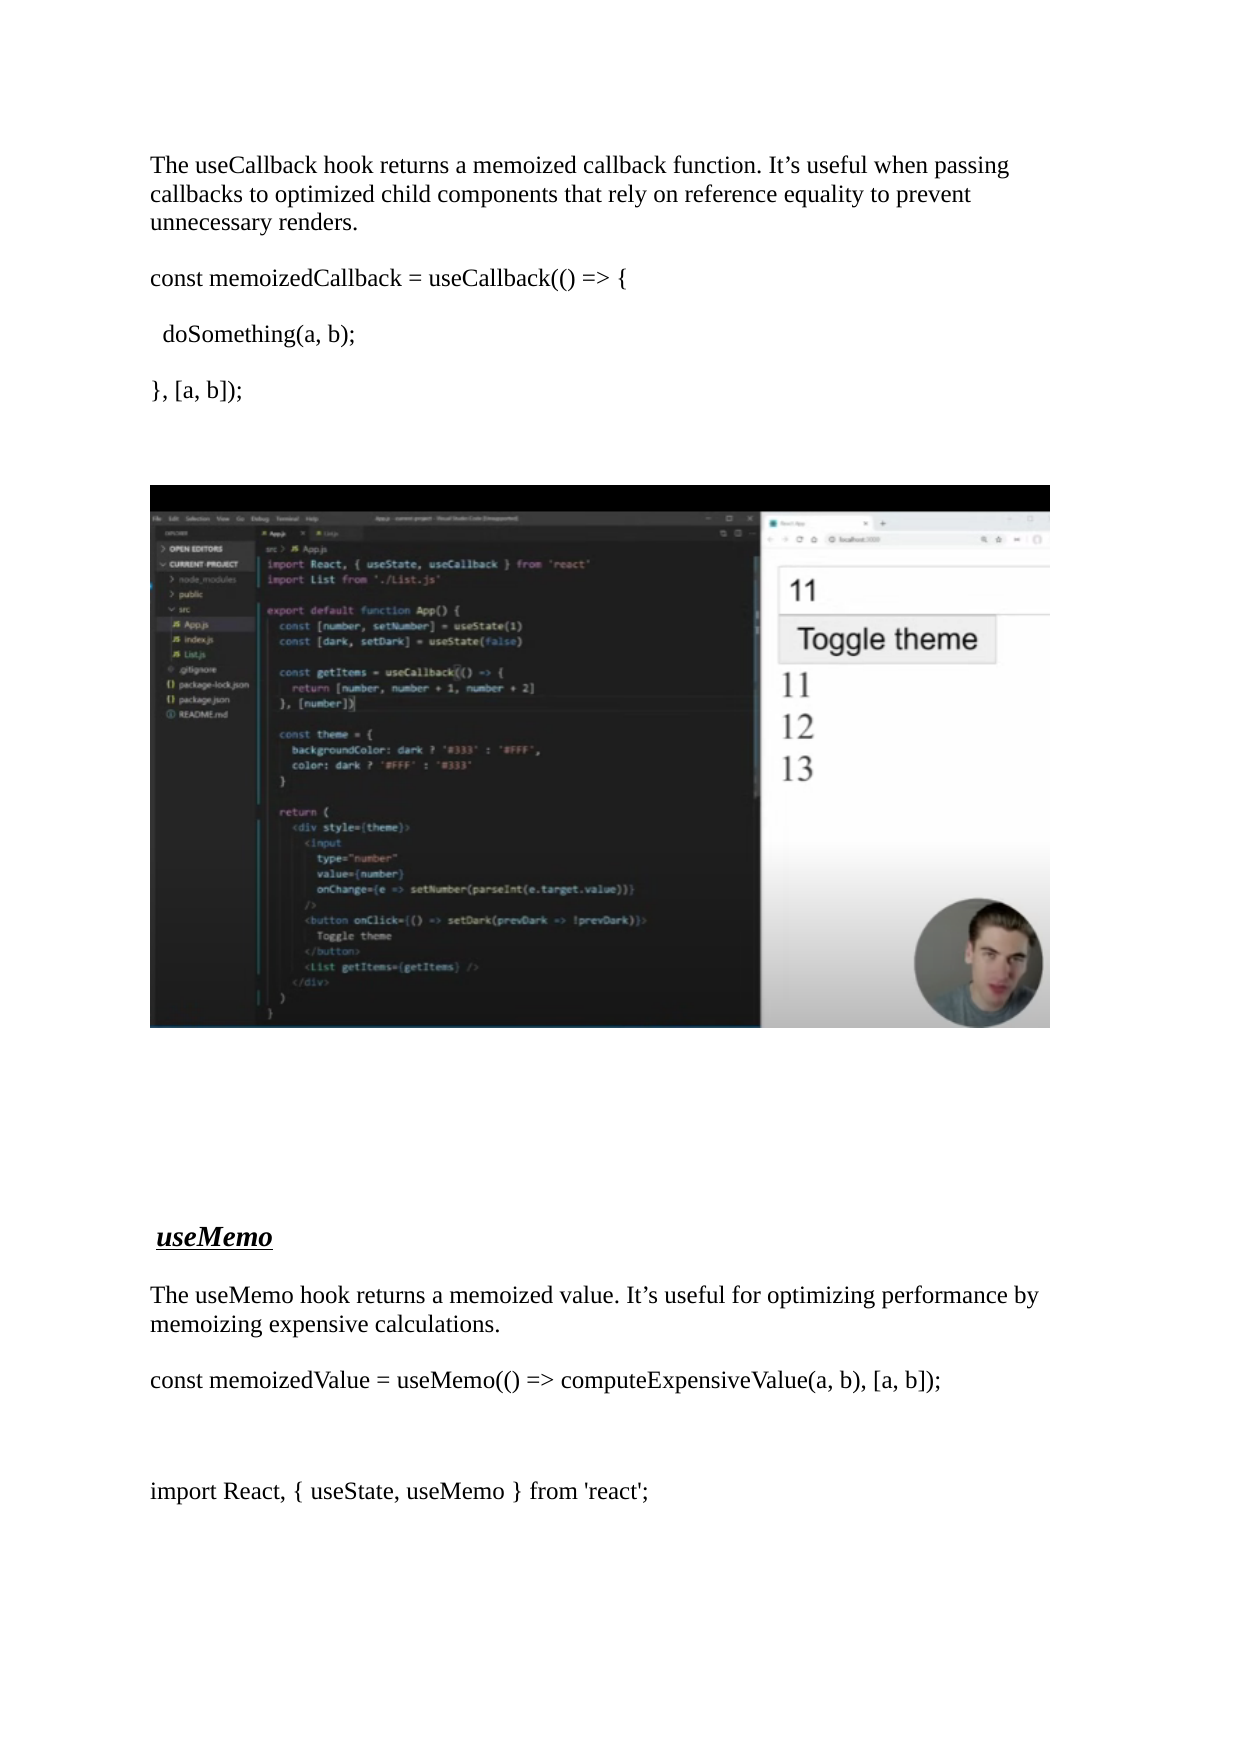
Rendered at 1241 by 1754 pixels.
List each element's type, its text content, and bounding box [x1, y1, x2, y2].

text const memoizedCallback = useCallback(() => { [150, 263, 1090, 292]
text The useCallback hook returns a memoized callback function. It’s useful when passing callbacks to optimized child components that rely on reference equality to prevent unnecessary renders. [150, 150, 1090, 236]
text The useMemo hook returns a memoized value. It’s useful for optimizing performance by memoizing expensive calculations. [150, 1280, 1090, 1338]
text import React, { useState, useMemo } from 'react'; [150, 1476, 1090, 1504]
text }, [a, b]); [150, 375, 1090, 404]
text doSomething(a, b); [150, 319, 1090, 348]
text const memoizedValue = useMemo(() => computeExpensiveValue(a, b), [a, b]); [150, 1365, 1090, 1393]
text useMemo [150, 1219, 1090, 1253]
